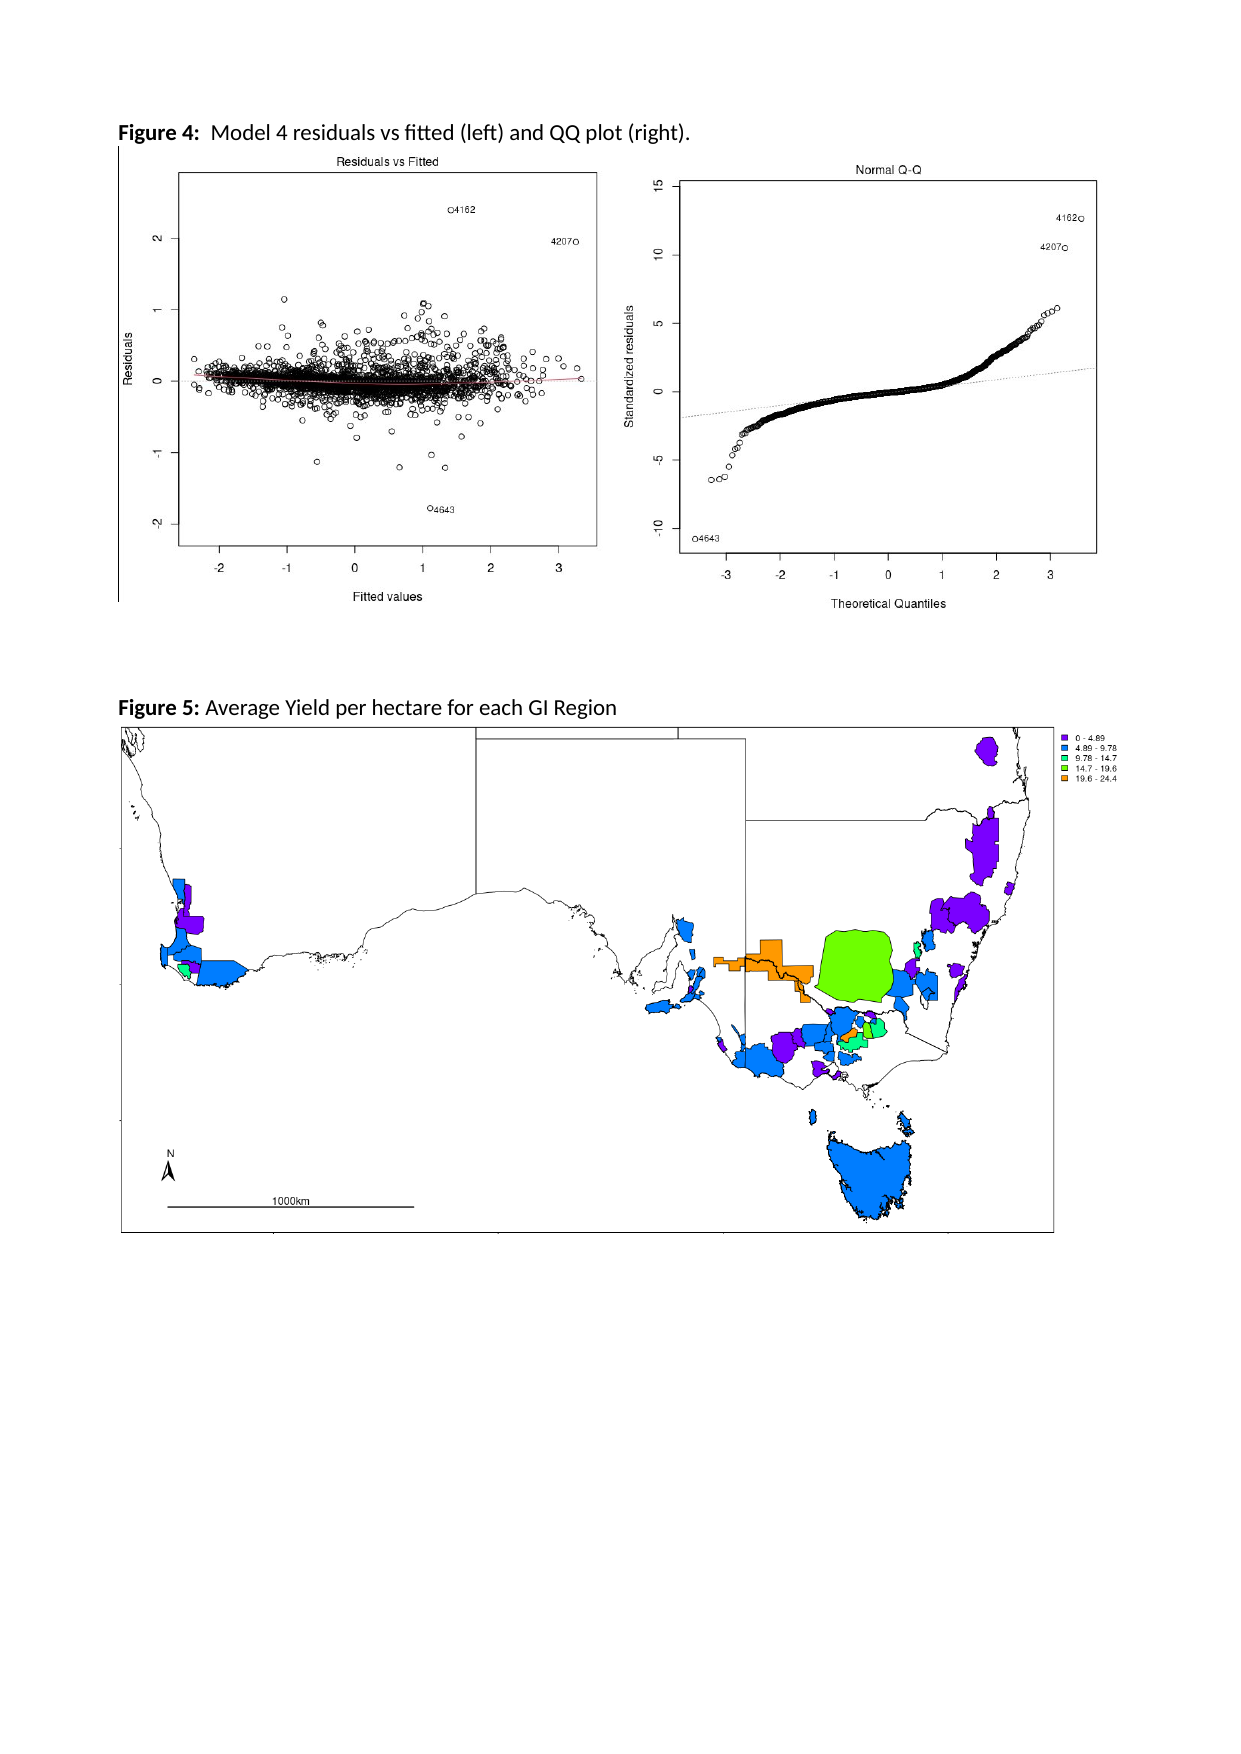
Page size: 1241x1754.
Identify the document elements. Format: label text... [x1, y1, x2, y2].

text Figure 5: Average Yield per hectare for each GI Region [118, 693, 1122, 721]
picture [118, 146, 1123, 609]
picture [118, 721, 1123, 1241]
table_header [118, 602, 620, 637]
text Figure 4: Model 4 residuals vs fitted (left) and QQ plot (right). [118, 118, 1122, 146]
table_header [620, 609, 1122, 637]
